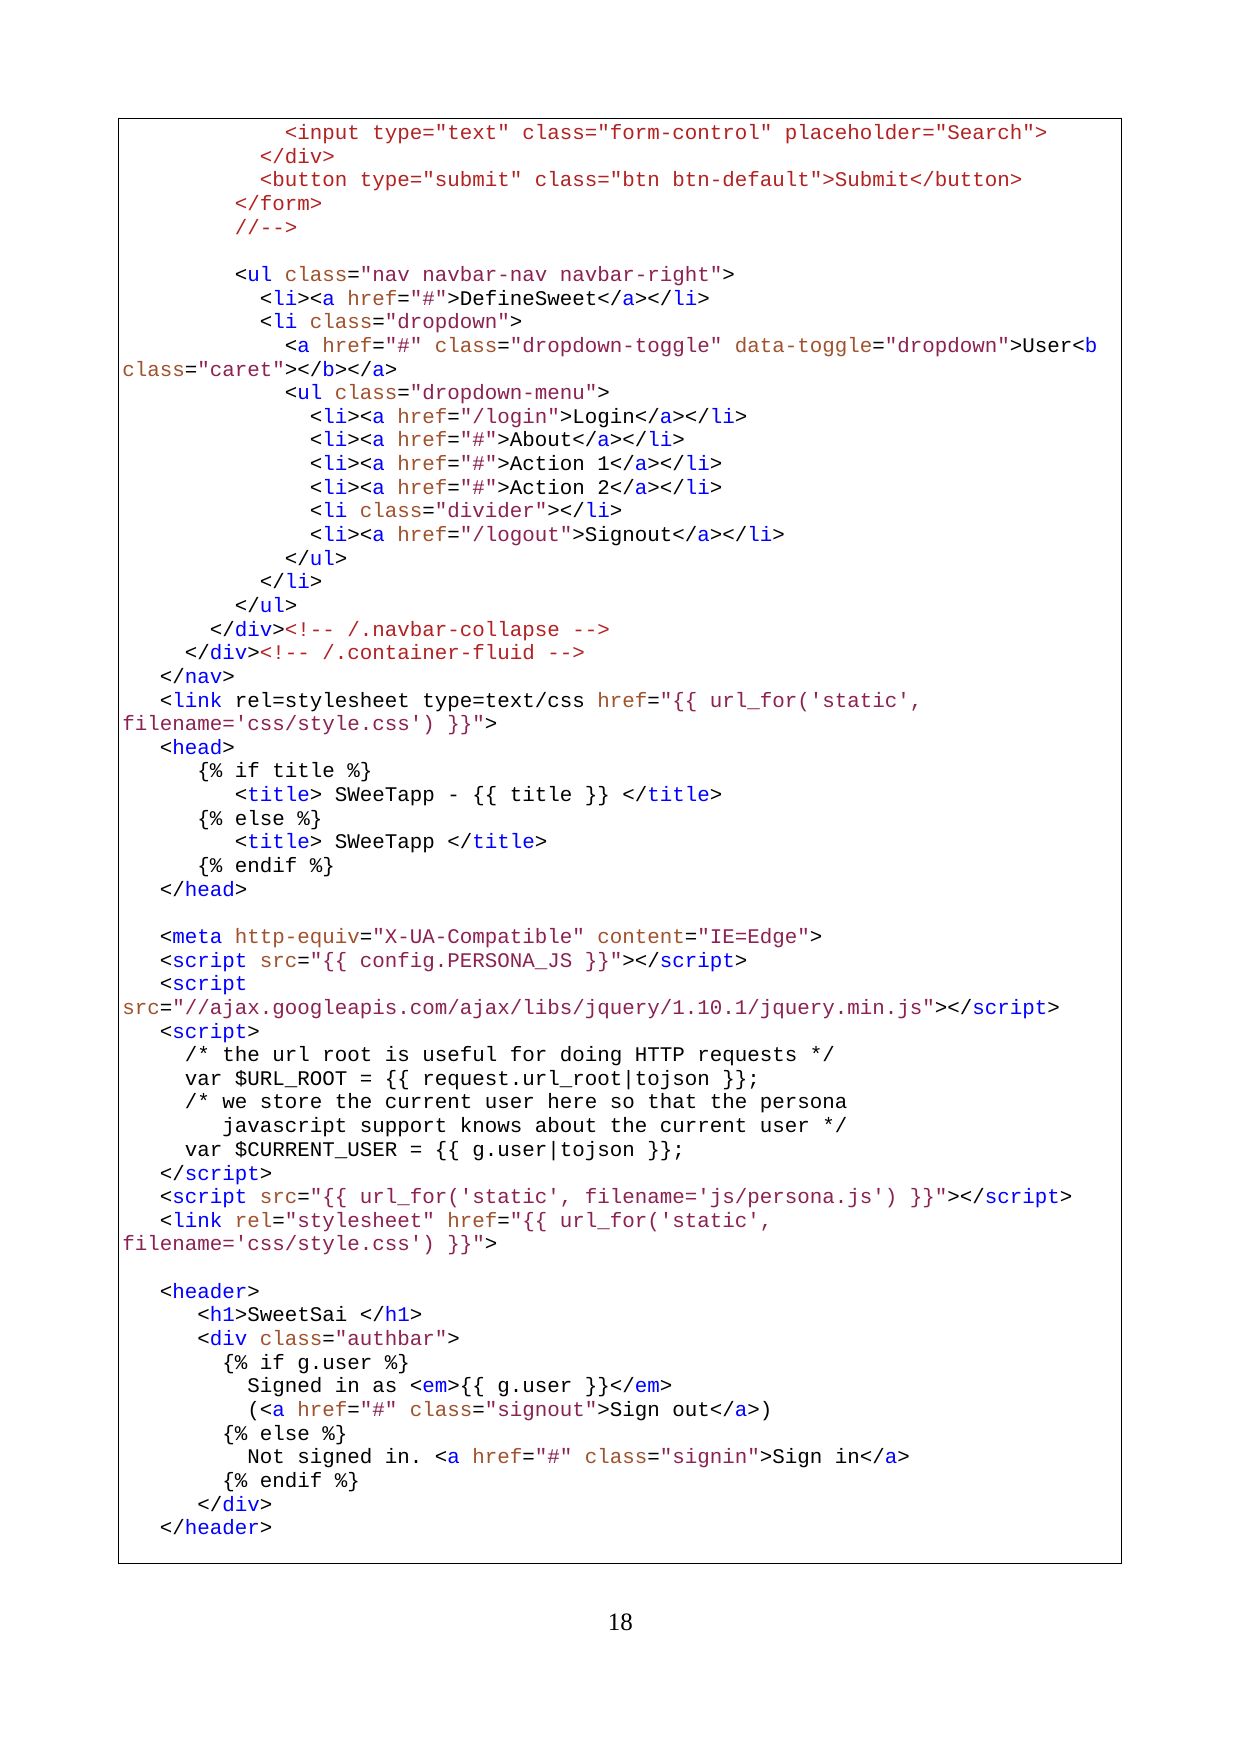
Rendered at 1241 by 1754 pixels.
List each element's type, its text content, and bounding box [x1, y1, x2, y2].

text </div><!-- /.container-fluid --> [119, 638, 1121, 662]
text {% else %} [119, 1419, 1121, 1442]
text </nav> [119, 662, 1121, 686]
text </ul> [119, 591, 1121, 615]
text <link rel=stylesheet type=text/css href="{{ url_for('static', filename='css/style.css') }}"> [119, 686, 1121, 733]
text <input type="text" class="form-control" placeholder="Search"> [119, 119, 1121, 142]
text </ul> [119, 544, 1121, 567]
text <header> [119, 1277, 1121, 1300]
text <h1>SweetSai </h1> [119, 1300, 1121, 1324]
text </head> [119, 875, 1121, 898]
text <div class="authbar"> [119, 1324, 1121, 1348]
text </li> [119, 567, 1121, 591]
text <li><a href="#">DefineSweet</a></li> [119, 284, 1121, 307]
text {% if title %} [119, 757, 1121, 780]
text </form> [119, 189, 1121, 213]
text </div> [119, 1489, 1121, 1513]
text <a href="#" class="dropdown-toggle" data-toggle="dropdown">User<b class="caret"></b></a> [119, 331, 1121, 378]
text {% if g.user %} [119, 1348, 1121, 1371]
text {% endif %} [119, 1466, 1121, 1489]
text (<a href="#" class="signout">Sign out</a>) [119, 1395, 1121, 1419]
text <title> SWeeTapp - {{ title }} </title> [119, 780, 1121, 804]
text {% endif %} [119, 851, 1121, 875]
text <head> [119, 733, 1121, 757]
text <li class="dropdown"> [119, 307, 1121, 331]
text <li><a href="#">Action 1</a></li> [119, 449, 1121, 473]
text <li><a href="/login">Login</a></li> [119, 402, 1121, 426]
text /* the url root is useful for doing HTTP requests */ [119, 1040, 1121, 1064]
text <meta http-equiv="X-UA-Compatible" content="IE=Edge"> [119, 922, 1121, 946]
text var $URL_ROOT = {{ request.url_root|tojson }}; [119, 1064, 1121, 1088]
text <script src="//ajax.googleapis.com/ajax/libs/jquery/1.10.1/jquery.min.js"></script> [119, 969, 1121, 1017]
text <script src="{{ config.PERSONA_JS }}"></script> [119, 946, 1121, 969]
text //--> [119, 213, 1121, 236]
text </div><!-- /.navbar-collapse --> [119, 615, 1121, 638]
text <button type="submit" class="btn btn-default">Submit</button> [119, 165, 1121, 189]
text <title> SWeeTapp </title> [119, 827, 1121, 851]
text </script> [119, 1158, 1121, 1182]
text Signed in as <em>{{ g.user }}</em> [119, 1371, 1121, 1395]
text {% else %} [119, 804, 1121, 827]
text <ul class="dropdown-menu"> [119, 378, 1121, 402]
text Not signed in. <a href="#" class="signin">Sign in</a> [119, 1442, 1121, 1466]
text <li><a href="/logout">Signout</a></li> [119, 520, 1121, 544]
text javascript support knows about the current user */ [119, 1111, 1121, 1135]
text <script src="{{ url_for('static', filename='js/persona.js') }}"></script> [119, 1182, 1121, 1206]
text </header> [119, 1513, 1121, 1537]
text <li><a href="#">Action 2</a></li> [119, 473, 1121, 496]
text <script> [119, 1017, 1121, 1040]
text <ul class="nav navbar-nav navbar-right"> [119, 260, 1121, 284]
text <li class="divider"></li> [119, 496, 1121, 520]
text <li><a href="#">About</a></li> [119, 426, 1121, 449]
text /* we store the current user here so that the persona [119, 1088, 1121, 1111]
text </div> [119, 142, 1121, 165]
text <link rel="stylesheet" href="{{ url_for('static', filename='css/style.css') }}"> [119, 1206, 1121, 1253]
text var $CURRENT_USER = {{ g.user|tojson }}; [119, 1135, 1121, 1158]
